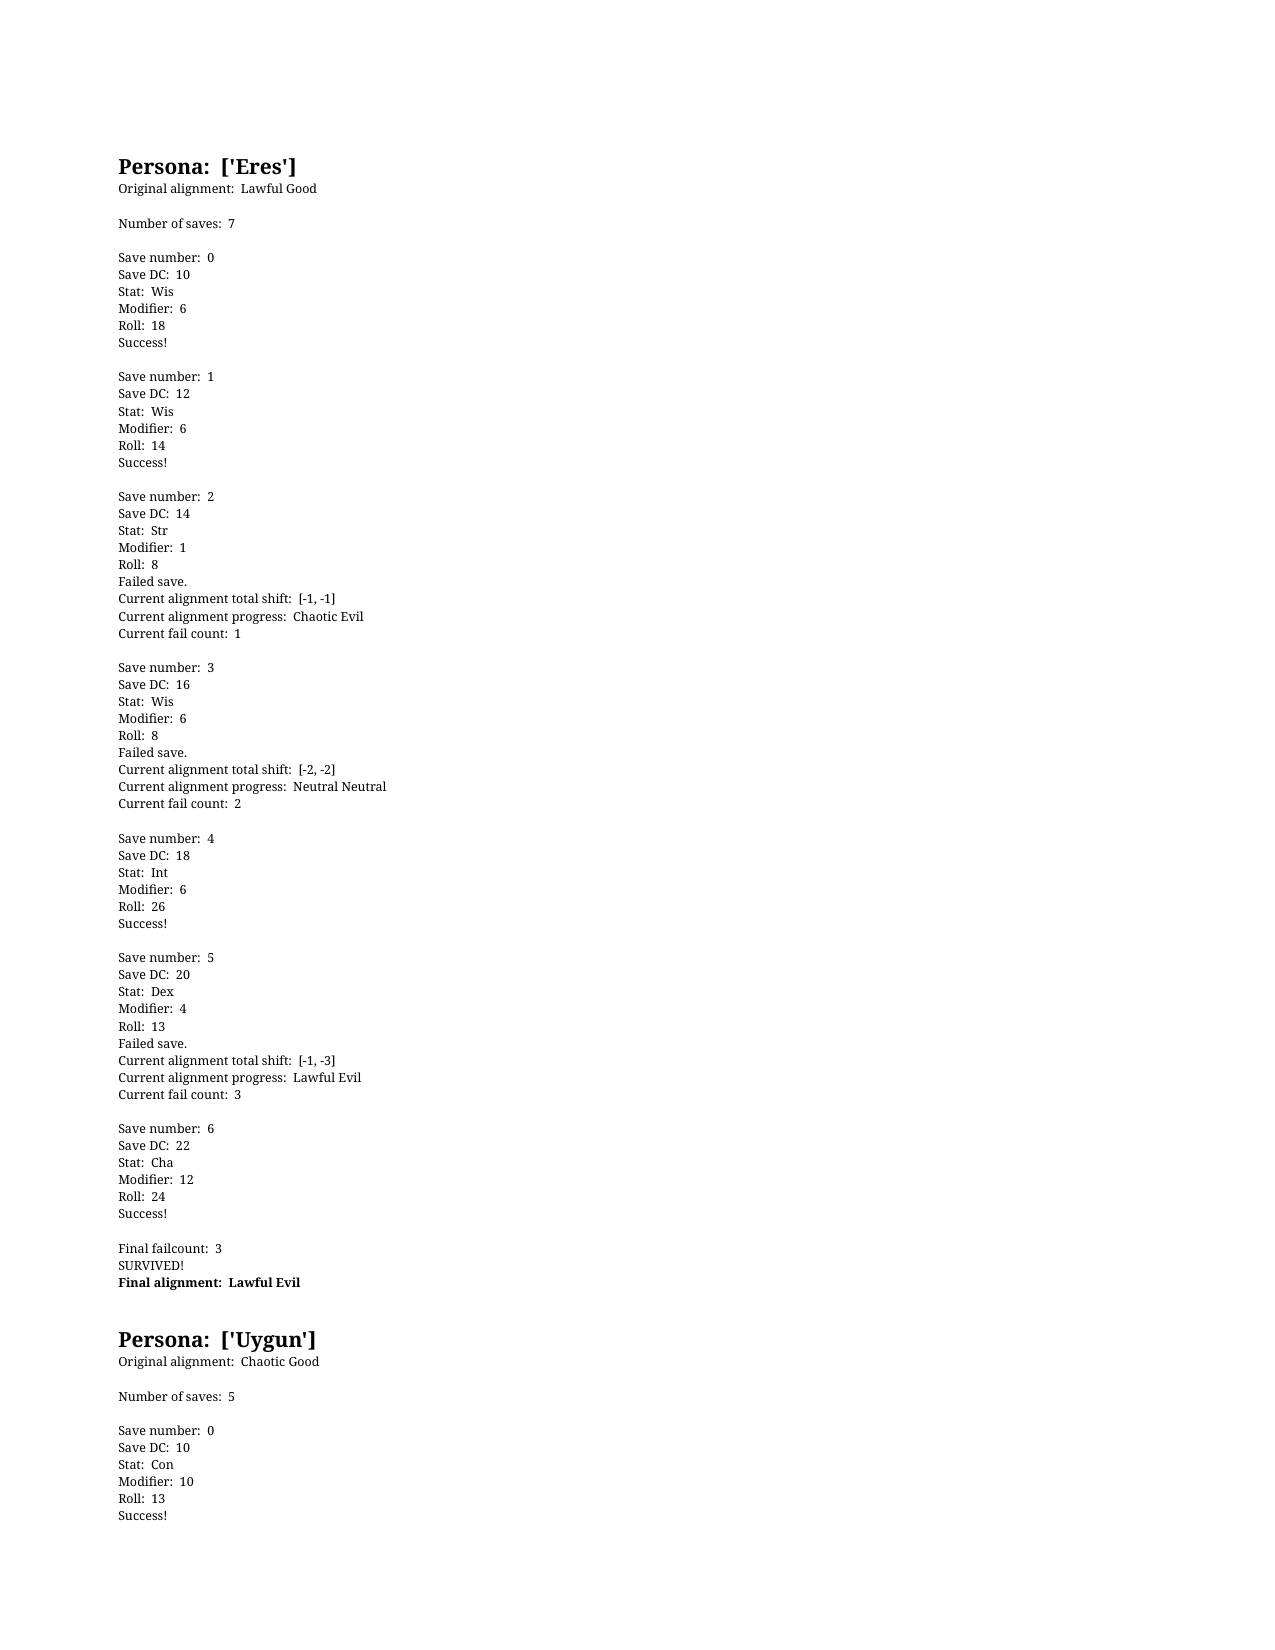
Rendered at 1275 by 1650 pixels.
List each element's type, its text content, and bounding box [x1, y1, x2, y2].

text Current alignment progress: Lawful Evil [118, 1069, 1157, 1086]
text Stat: Wis [118, 693, 1157, 710]
text Persona: ['Uygun'] [118, 1325, 1157, 1353]
text Success! [118, 334, 1157, 351]
text Current fail count: 2 [118, 796, 1157, 813]
text Success! [118, 1206, 1157, 1223]
text SURVIVED! [118, 1257, 1157, 1274]
text Number of saves: 5 [118, 1388, 1157, 1405]
text Modifier: 6 [118, 420, 1157, 437]
text Current alignment total shift: [-1, -3] [118, 1052, 1157, 1069]
text Roll: 13 [118, 1018, 1157, 1035]
text Save number: 0 [118, 249, 1157, 266]
text Modifier: 6 [118, 300, 1157, 317]
text Stat: Int [118, 864, 1157, 881]
text Current alignment progress: Neutral Neutral [118, 778, 1157, 796]
text Save number: 6 [118, 1120, 1157, 1137]
text Roll: 14 [118, 437, 1157, 454]
text Save number: 1 [118, 368, 1157, 386]
text Number of saves: 7 [118, 215, 1157, 232]
text Roll: 24 [118, 1188, 1157, 1206]
text Current fail count: 1 [118, 625, 1157, 642]
text Current alignment total shift: [-2, -2] [118, 761, 1157, 778]
text Modifier: 4 [118, 1001, 1157, 1018]
text Stat: Wis [118, 283, 1157, 300]
text Original alignment: Lawful Good [118, 181, 1157, 198]
text Final failcount: 3 [118, 1240, 1157, 1257]
text Save DC: 10 [118, 1439, 1157, 1456]
text Save DC: 16 [118, 676, 1157, 693]
text Success! [118, 1507, 1157, 1524]
text Modifier: 6 [118, 881, 1157, 898]
text Failed save. [118, 744, 1157, 761]
text Failed save. [118, 1035, 1157, 1052]
text Stat: Str [118, 522, 1157, 539]
text Save number: 2 [118, 488, 1157, 505]
text Original alignment: Chaotic Good [118, 1353, 1157, 1371]
text Failed save. [118, 573, 1157, 591]
text Roll: 18 [118, 317, 1157, 334]
text Roll: 8 [118, 556, 1157, 573]
text Save DC: 22 [118, 1137, 1157, 1154]
text Stat: Con [118, 1456, 1157, 1473]
text Stat: Wis [118, 403, 1157, 420]
text Modifier: 1 [118, 539, 1157, 556]
text Modifier: 6 [118, 710, 1157, 727]
text Save DC: 12 [118, 386, 1157, 403]
text Persona: ['Eres'] [118, 152, 1157, 181]
text Current alignment total shift: [-1, -1] [118, 591, 1157, 608]
text Final alignment: Lawful Evil [118, 1274, 1157, 1291]
text Modifier: 12 [118, 1171, 1157, 1188]
text Roll: 26 [118, 898, 1157, 915]
text Save DC: 18 [118, 847, 1157, 864]
text Roll: 13 [118, 1490, 1157, 1507]
text Current alignment progress: Chaotic Evil [118, 608, 1157, 625]
text Save number: 0 [118, 1422, 1157, 1439]
text Modifier: 10 [118, 1473, 1157, 1490]
text Roll: 8 [118, 727, 1157, 744]
text Save number: 3 [118, 659, 1157, 676]
text Save DC: 20 [118, 966, 1157, 983]
text Success! [118, 454, 1157, 471]
text Current fail count: 3 [118, 1086, 1157, 1103]
text Success! [118, 915, 1157, 932]
text Stat: Cha [118, 1154, 1157, 1171]
text Save number: 4 [118, 830, 1157, 847]
text Save DC: 14 [118, 505, 1157, 522]
text Save DC: 10 [118, 266, 1157, 283]
text Stat: Dex [118, 983, 1157, 1001]
text Save number: 5 [118, 949, 1157, 966]
